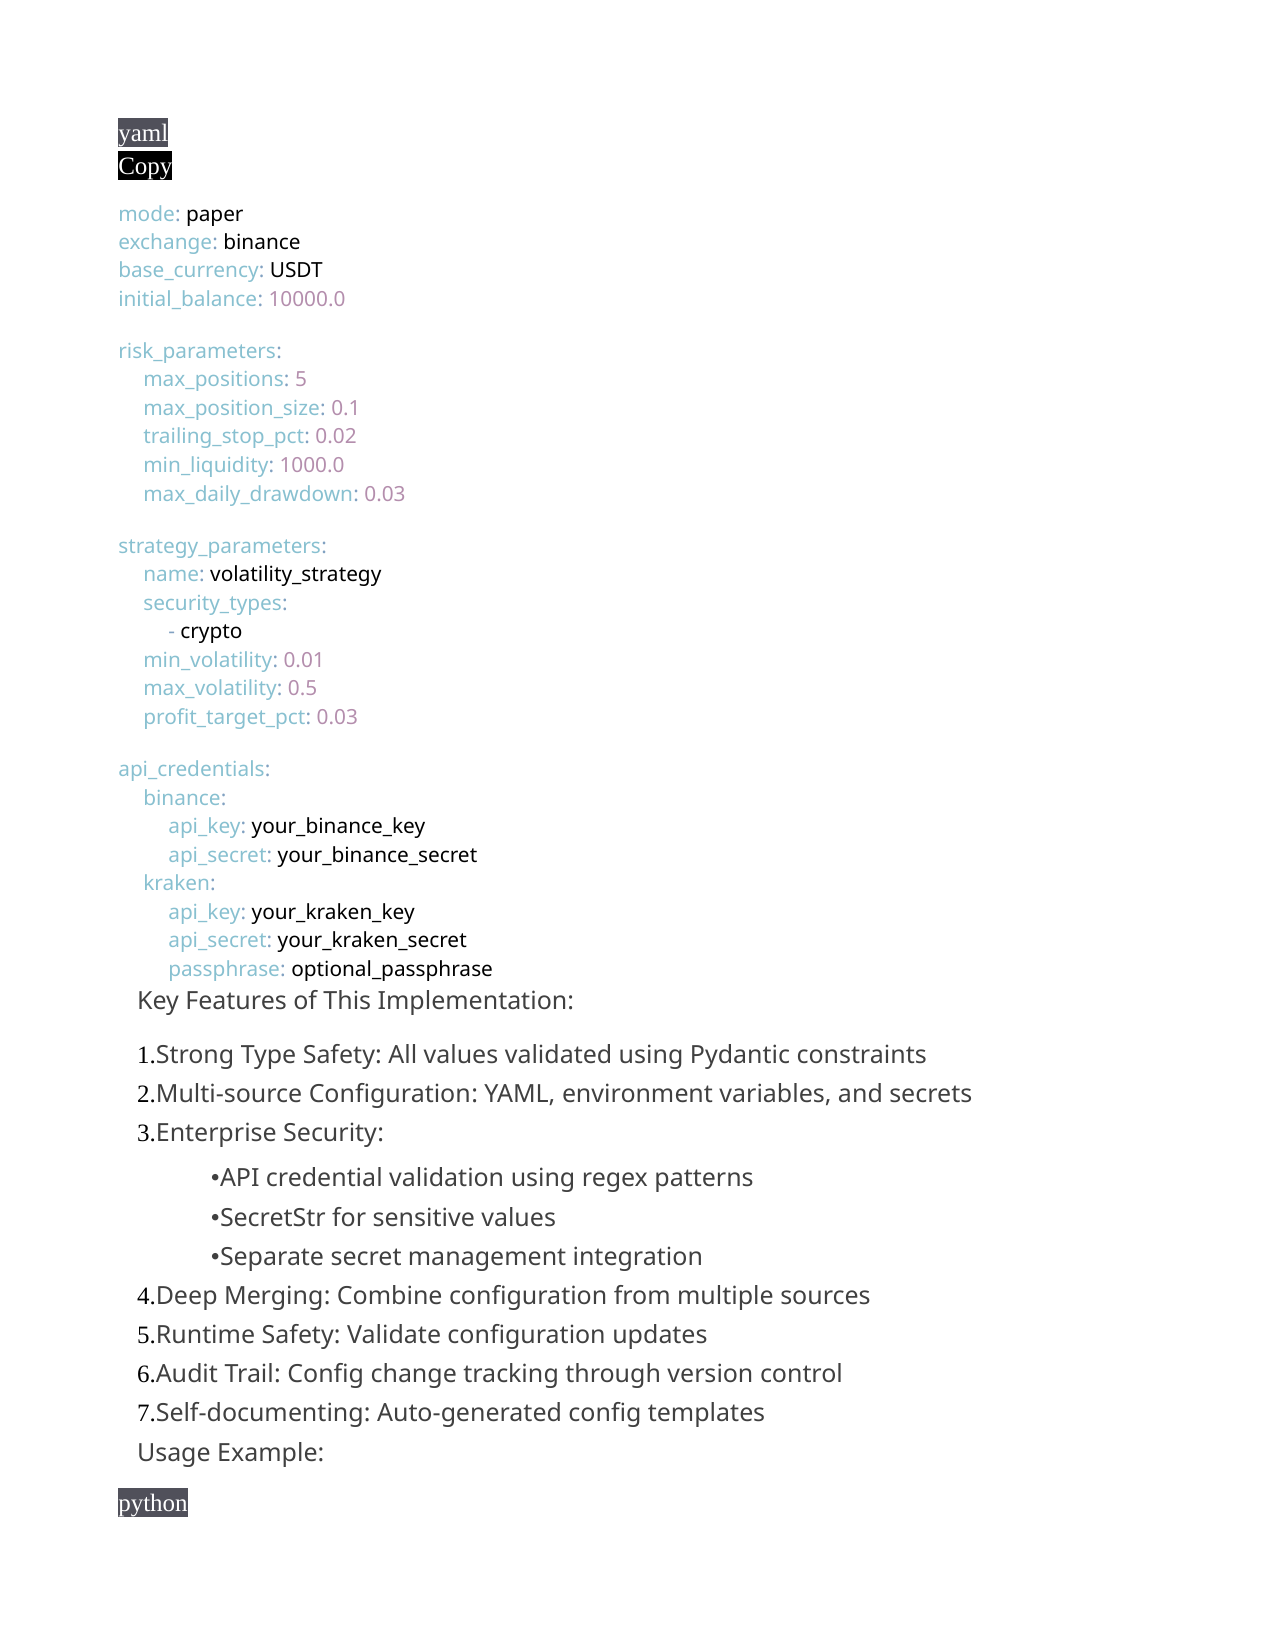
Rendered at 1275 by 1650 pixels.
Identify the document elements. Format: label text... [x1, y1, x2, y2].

list Runtime Safety: Validate configuration updates [118, 1317, 1157, 1351]
text mode: paper [118, 199, 1157, 227]
list Audit Trail: Config change tracking through version control [118, 1356, 1157, 1390]
text yaml [118, 118, 1157, 147]
text strategy_parameters: [118, 531, 1157, 559]
text risk_parameters: [118, 336, 1157, 364]
text profit_target_pct: 0.03 [118, 702, 1157, 731]
text Key Features of This Implementation: [137, 982, 1157, 1017]
text min_volatility: 0.01 [118, 645, 1157, 673]
list Enterprise Security: [118, 1114, 1157, 1149]
list API credential validation using regex patterns [118, 1160, 1157, 1194]
list Separate secret management integration [118, 1238, 1157, 1272]
text max_positions: 5 [118, 364, 1157, 393]
list Multi-source Configuration: YAML, environment variables, and secrets [118, 1075, 1157, 1109]
text Copy [118, 151, 1157, 180]
text initial_balance: 10000.0 [118, 284, 1157, 312]
text trailing_stop_pct: 0.02 [118, 422, 1157, 450]
text python [118, 1488, 1157, 1517]
text Usage Example: [137, 1434, 1157, 1468]
text binance: [118, 783, 1157, 811]
text - crypto [118, 616, 1157, 645]
text api_secret: your_binance_secret [118, 840, 1157, 868]
text api_key: your_binance_key [118, 811, 1157, 840]
text max_position_size: 0.1 [118, 393, 1157, 422]
text min_liquidity: 1000.0 [118, 450, 1157, 479]
text api_credentials: [118, 754, 1157, 783]
text passphrase: optional_passphrase [118, 954, 1157, 982]
list Strong Type Safety: All values validated using Pydantic constraints [118, 1036, 1157, 1070]
text max_daily_drawdown: 0.03 [118, 479, 1157, 507]
text exchange: binance [118, 227, 1157, 256]
text api_secret: your_kraken_secret [118, 925, 1157, 954]
text kraken: [118, 868, 1157, 897]
list Deep Merging: Combine configuration from multiple sources [118, 1277, 1157, 1312]
list SecretStr for sensitive values [118, 1199, 1157, 1233]
text max_volatility: 0.5 [118, 673, 1157, 702]
text name: volatility_strategy [118, 559, 1157, 588]
list Self-documenting: Auto-generated config templates [118, 1395, 1157, 1429]
text base_currency: USDT [118, 256, 1157, 284]
text api_key: your_kraken_key [118, 897, 1157, 925]
text security_types: [118, 588, 1157, 616]
